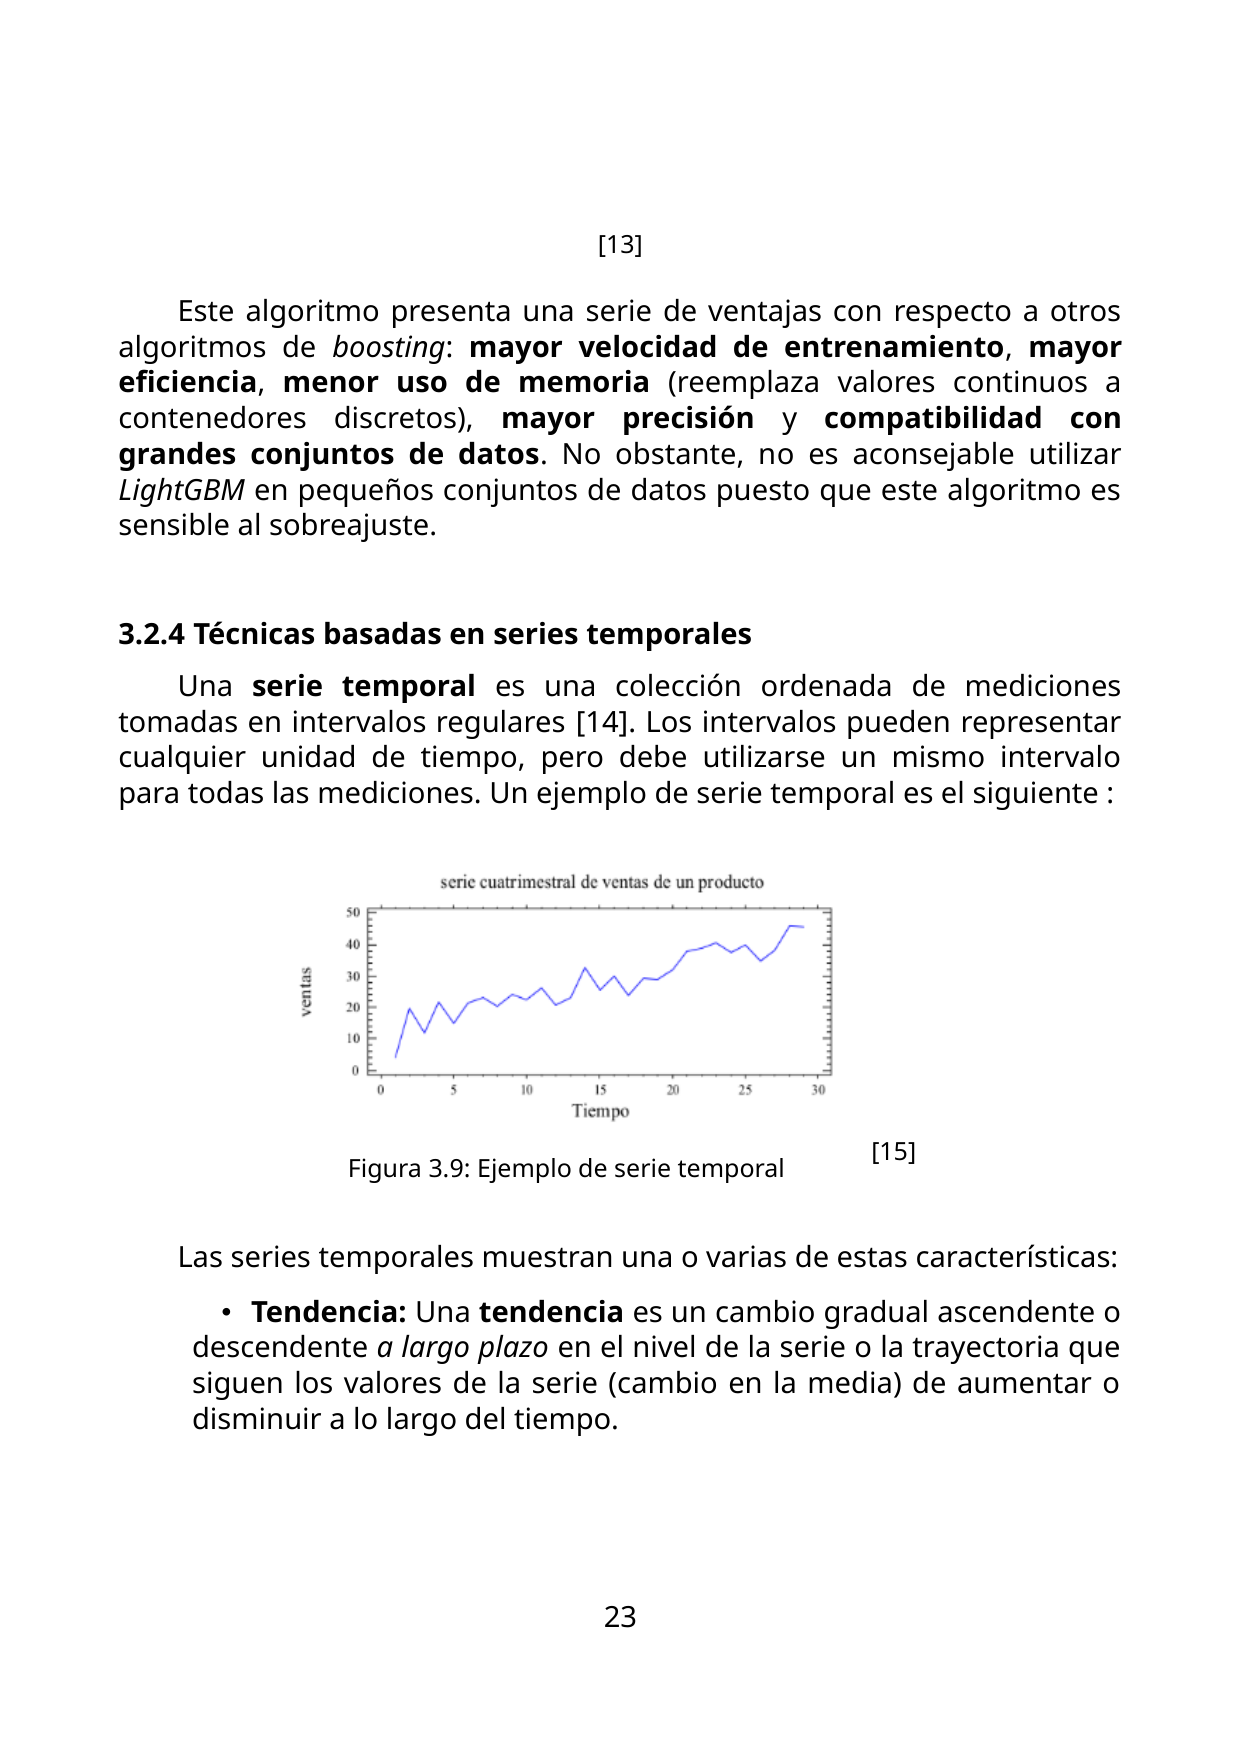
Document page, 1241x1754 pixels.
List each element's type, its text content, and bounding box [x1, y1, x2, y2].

text Las series temporales muestran una o varias de estas características: [118, 1237, 1122, 1276]
text Figura 3.9: Ejemplo de serie temporal [268, 845, 871, 1184]
text [118, 1134, 268, 1168]
subtitle Técnicas basadas en series temporales [118, 613, 1122, 653]
picture [271, 845, 868, 1134]
text Una serie temporal es una colección ordenada de mediciones tomadas en intervalos regulares [14]. Los intervalos pueden representar cualquier unidad de tiempo, pero debe utilizarse un mismo intervalo para todas las mediciones. Un ejemplo de serie temporal es el siguiente : [118, 665, 1122, 812]
text Este algoritmo presenta una serie de ventajas con respecto a otros algoritmos de boosting: mayor velocidad de entrenamiento, mayor eficiencia, menor uso de memoria (reemplaza valores continuos a contenedores discretos), mayor precisión y compatibilidad con grandes conjuntos de datos. No obstante, no es aconsejable utilizar LightGBM en pequeños conjuntos de datos puesto que este algoritmo es sensible al sobreajuste. [118, 290, 1122, 544]
text [15] [871, 1134, 1122, 1168]
list Tendencia: Una tendencia es un cambio gradual ascendente o descendente a largo plazo en el nivel de la serie o la trayectoria que siguen los valores de la serie (cambio en la media) de aumentar o disminuir a lo largo del tiempo. [162, 1291, 1122, 1438]
text [13] [118, 227, 1122, 261]
